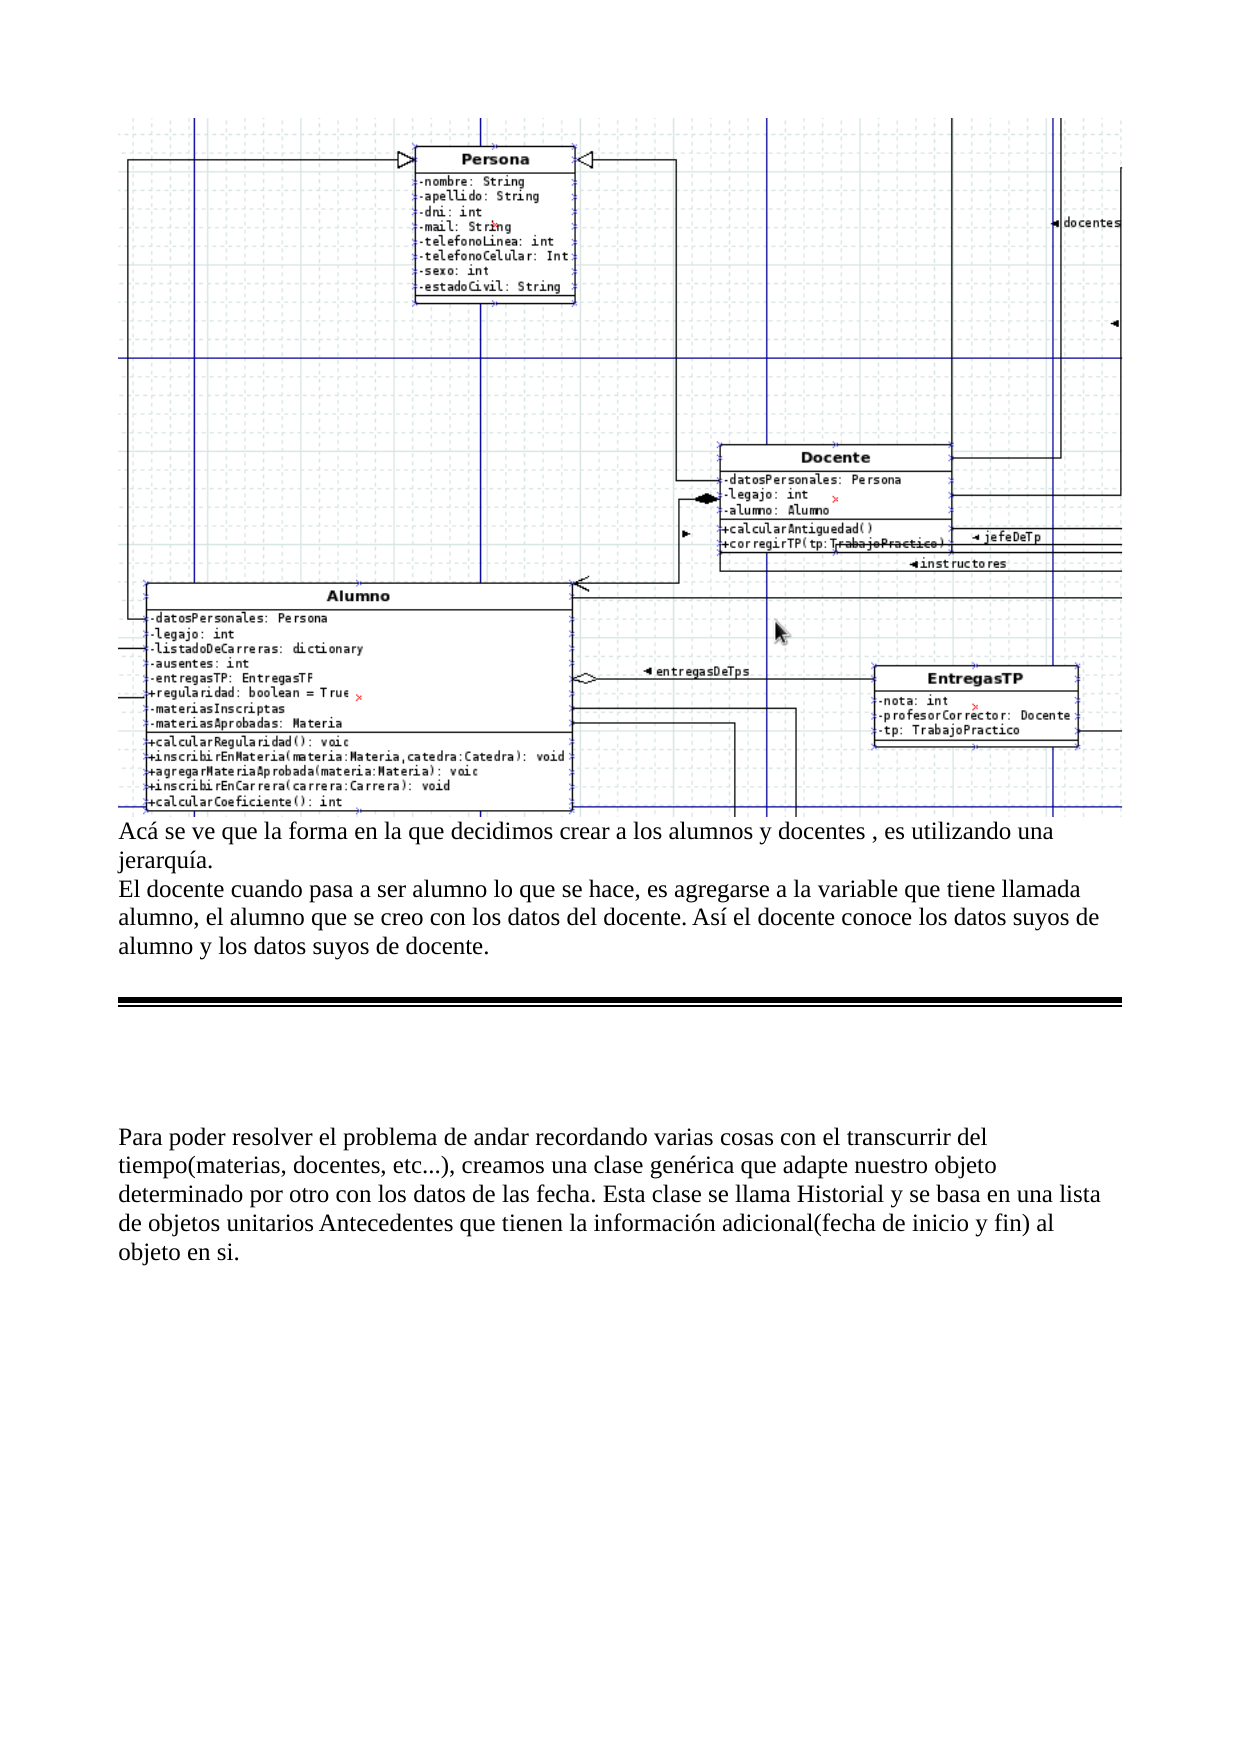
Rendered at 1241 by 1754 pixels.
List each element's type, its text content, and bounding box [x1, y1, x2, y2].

picture [118, 118, 1123, 817]
text El docente cuando pasa a ser alumno lo que se hace, es agregarse a la variable que tiene llamada alumno, el alumno que se creo con los datos del docente. Así el docente conoce los datos suyos de alumno y los datos suyos de docente. [118, 874, 1122, 960]
text Para poder resolver el problema de andar recordando varias cosas con el transcurrir del tiempo(materias, docentes, etc...), creamos una clase genérica que adapte nuestro objeto determinado por otro con los datos de las fecha. Esta clase se llama Historial y se basa en una lista de objetos unitarios Antecedentes que tienen la información adicional(fecha de inicio y fin) al objeto en si. [118, 1122, 1122, 1266]
text Acá se ve que la forma en la que decidimos crear a los alumnos y docentes , es utilizando una jerarquía. [118, 817, 1122, 874]
